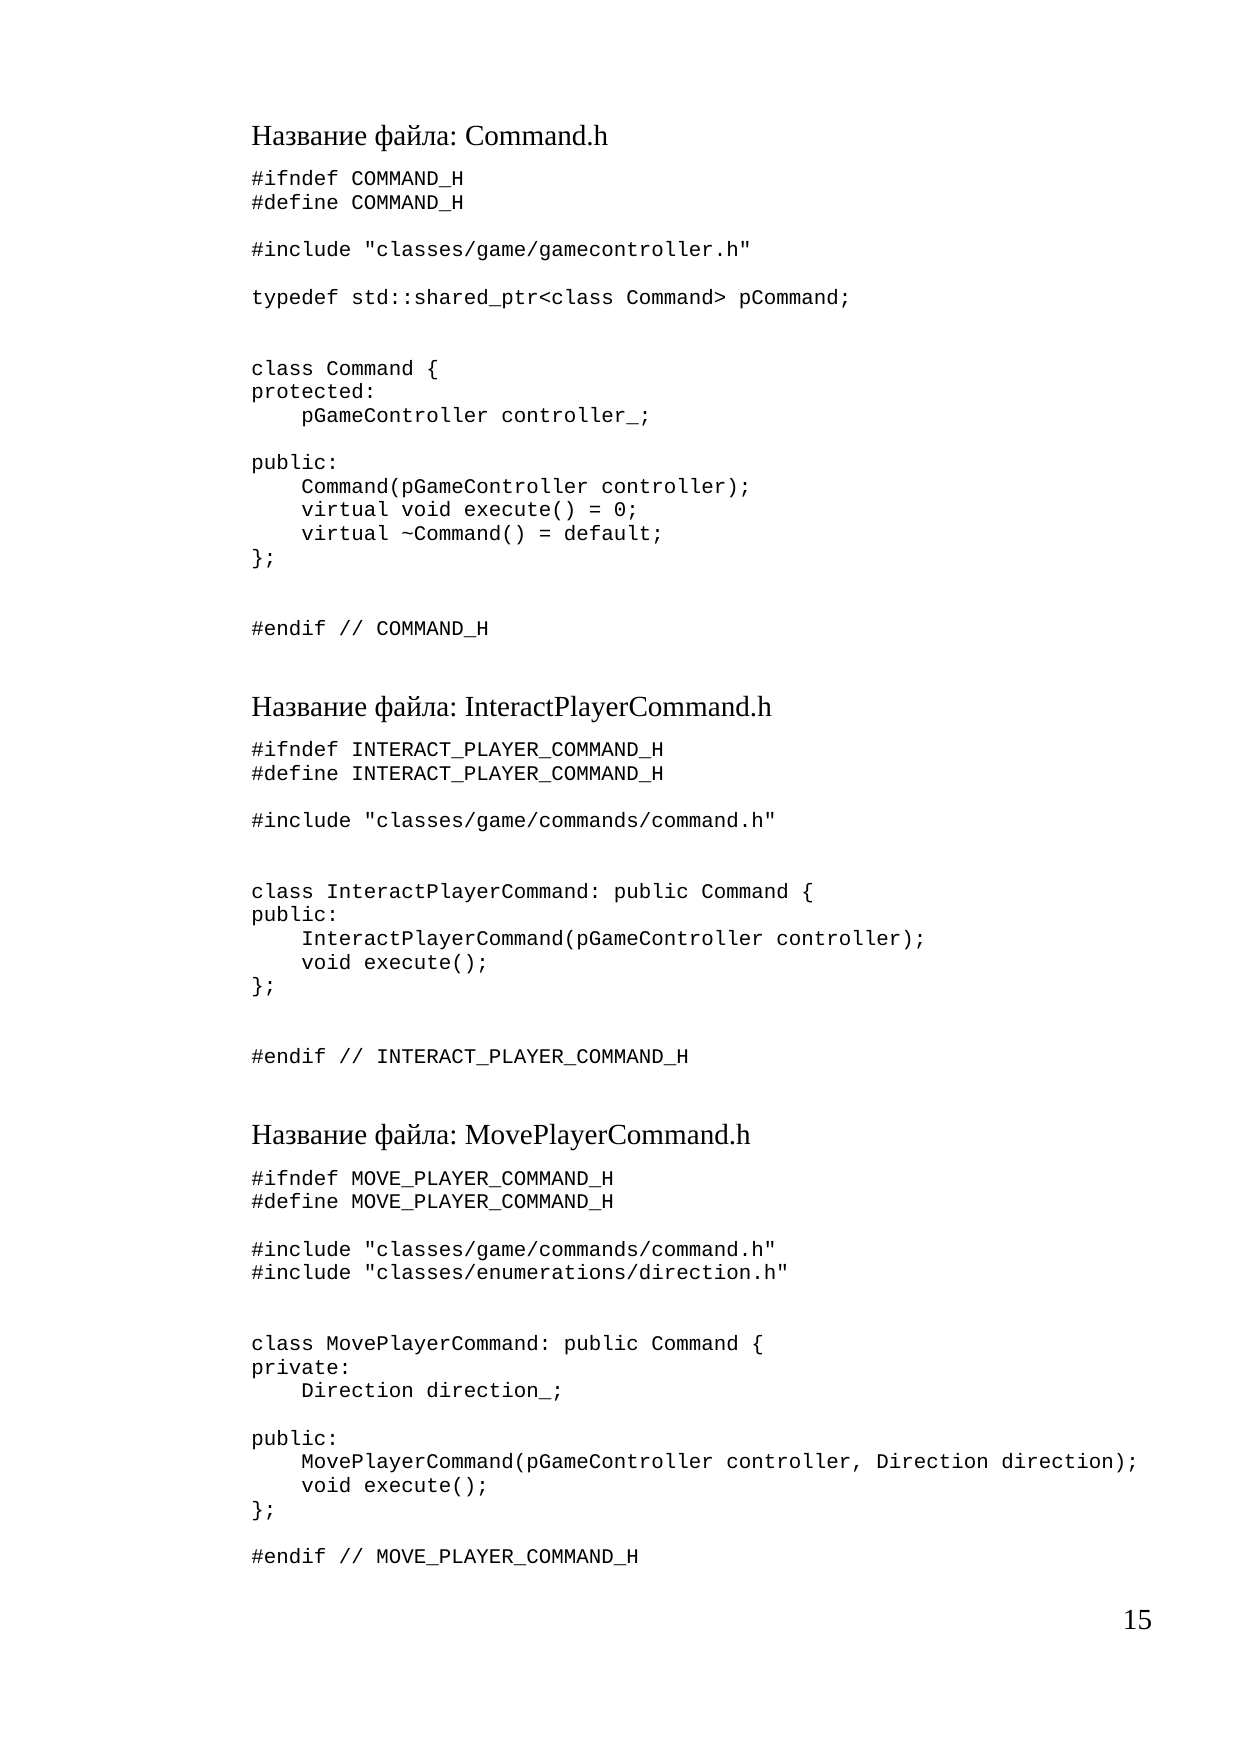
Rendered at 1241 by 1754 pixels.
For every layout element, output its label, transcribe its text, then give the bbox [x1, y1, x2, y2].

text protected: [177, 381, 1152, 405]
text Command(pGameController controller); [177, 476, 1152, 499]
text public: [177, 904, 1152, 928]
text public: [177, 452, 1152, 476]
text #endif // MOVE_PLAYER_COMMAND_H [177, 1546, 1152, 1569]
text InteractPlayerCommand(pGameController controller); [177, 928, 1152, 952]
text pGameController controller_; [177, 405, 1152, 428]
text Direction direction_; [177, 1380, 1152, 1404]
text }; [177, 975, 1152, 999]
text class InteractPlayerCommand: public Command { [177, 881, 1152, 904]
text #include "classes/game/commands/command.h" [177, 1238, 1152, 1262]
text #define INTERACT_PLAYER_COMMAND_H [177, 763, 1152, 786]
text #include "classes/enumerations/direction.h" [177, 1262, 1152, 1286]
text public: [177, 1428, 1152, 1451]
text typedef std::shared_ptr<class Command> pCommand; [177, 287, 1152, 310]
text #ifndef MOVE_PLAYER_COMMAND_H [177, 1168, 1152, 1191]
text Название файла: MovePlayerCommand.h [177, 1117, 1152, 1151]
text MovePlayerCommand(pGameController controller, Direction direction); [177, 1451, 1152, 1475]
text virtual ~Command() = default; [177, 523, 1152, 547]
text void execute(); [177, 1475, 1152, 1499]
text #ifndef INTERACT_PLAYER_COMMAND_H [177, 739, 1152, 763]
text class Command { [177, 358, 1152, 381]
text #ifndef COMMAND_H [177, 168, 1152, 192]
text Название файла: InteractPlayerCommand.h [177, 689, 1152, 722]
text Название файла: Command.h [177, 118, 1152, 152]
text }; [177, 1499, 1152, 1522]
text #include "classes/game/commands/command.h" [177, 810, 1152, 833]
text #define COMMAND_H [177, 192, 1152, 216]
text virtual void execute() = 0; [177, 499, 1152, 523]
text #define MOVE_PLAYER_COMMAND_H [177, 1191, 1152, 1215]
text #include "classes/game/gamecontroller.h" [177, 239, 1152, 263]
text #endif // INTERACT_PLAYER_COMMAND_H [177, 1046, 1152, 1070]
text #endif // COMMAND_H [177, 618, 1152, 641]
text class MovePlayerCommand: public Command { [177, 1333, 1152, 1357]
text private: [177, 1357, 1152, 1380]
text void execute(); [177, 952, 1152, 975]
text }; [177, 547, 1152, 570]
